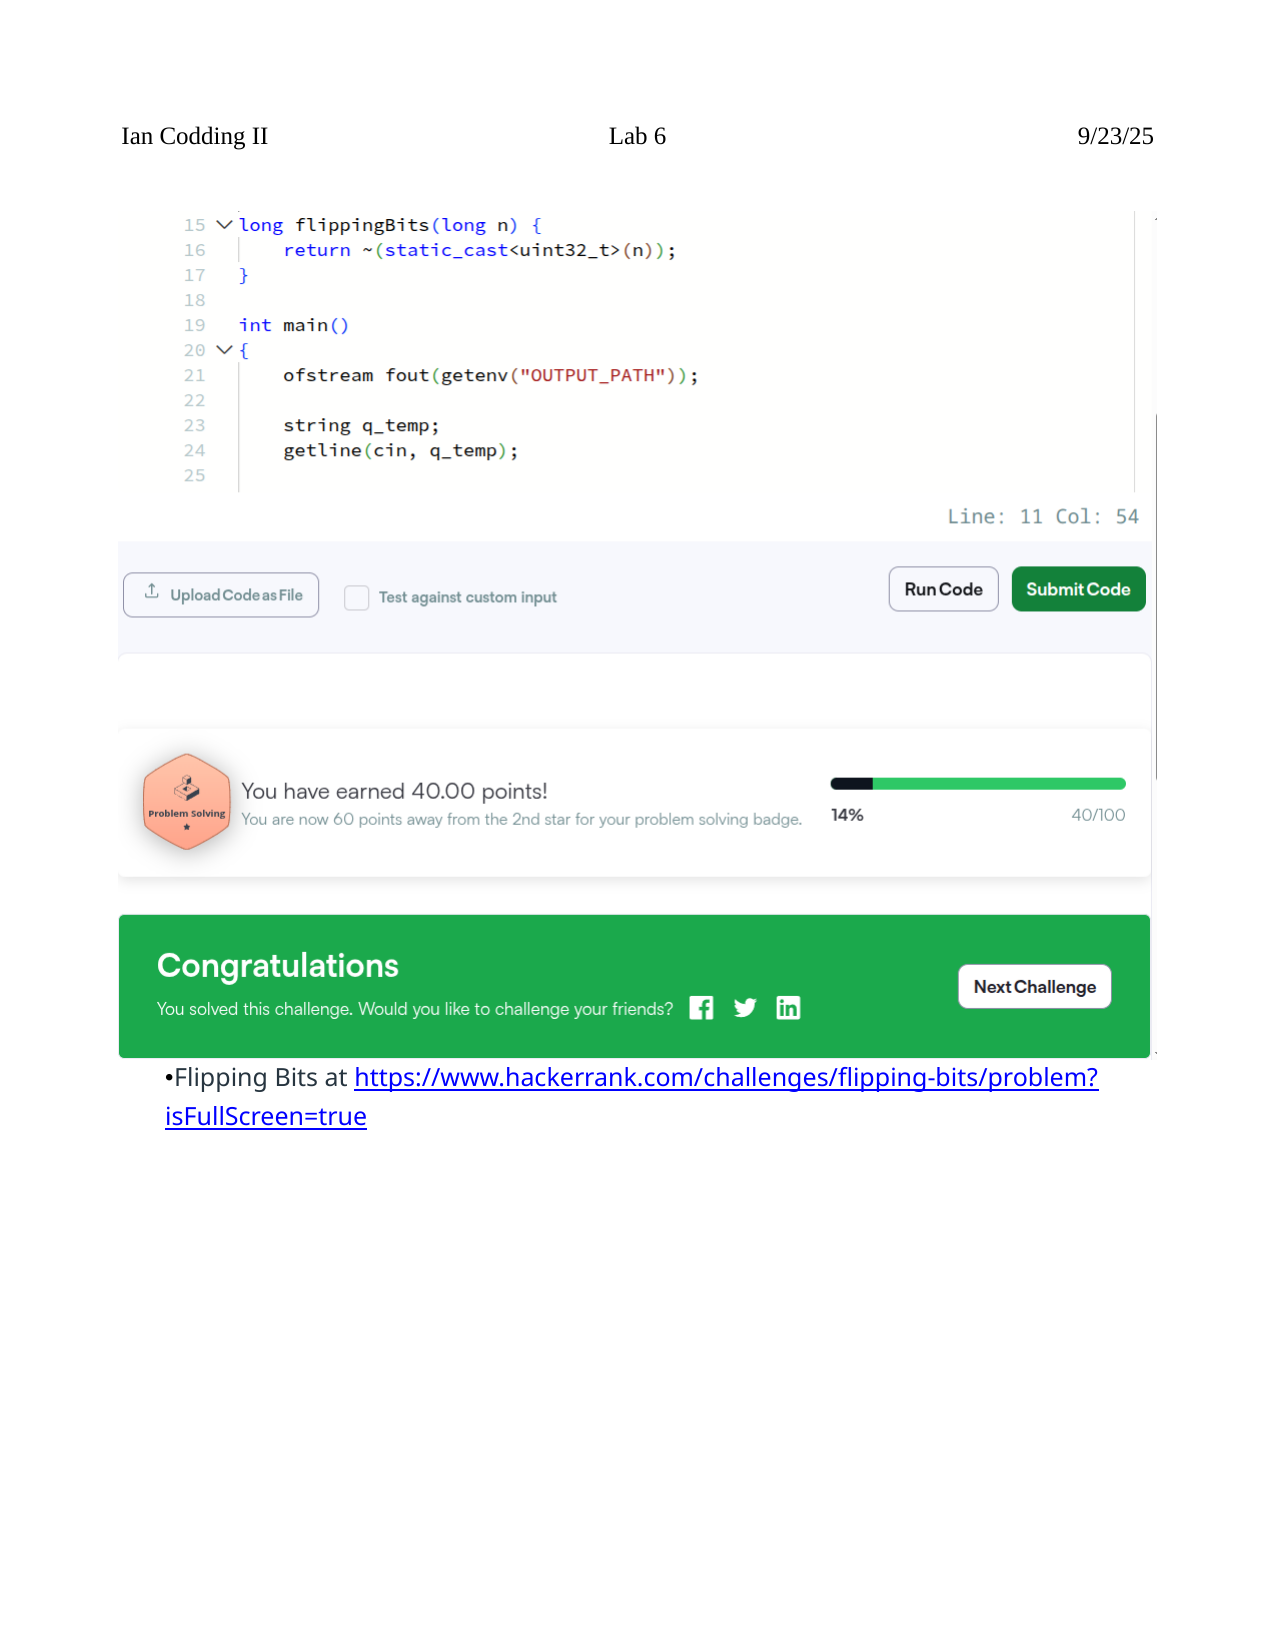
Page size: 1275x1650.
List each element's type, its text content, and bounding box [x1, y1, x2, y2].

picture [118, 211, 1157, 1060]
list Flipping Bits at https://www.hackerrank.com/challenges/flipping-bits/problem?isFullScreen=true [126, 1060, 1157, 1133]
